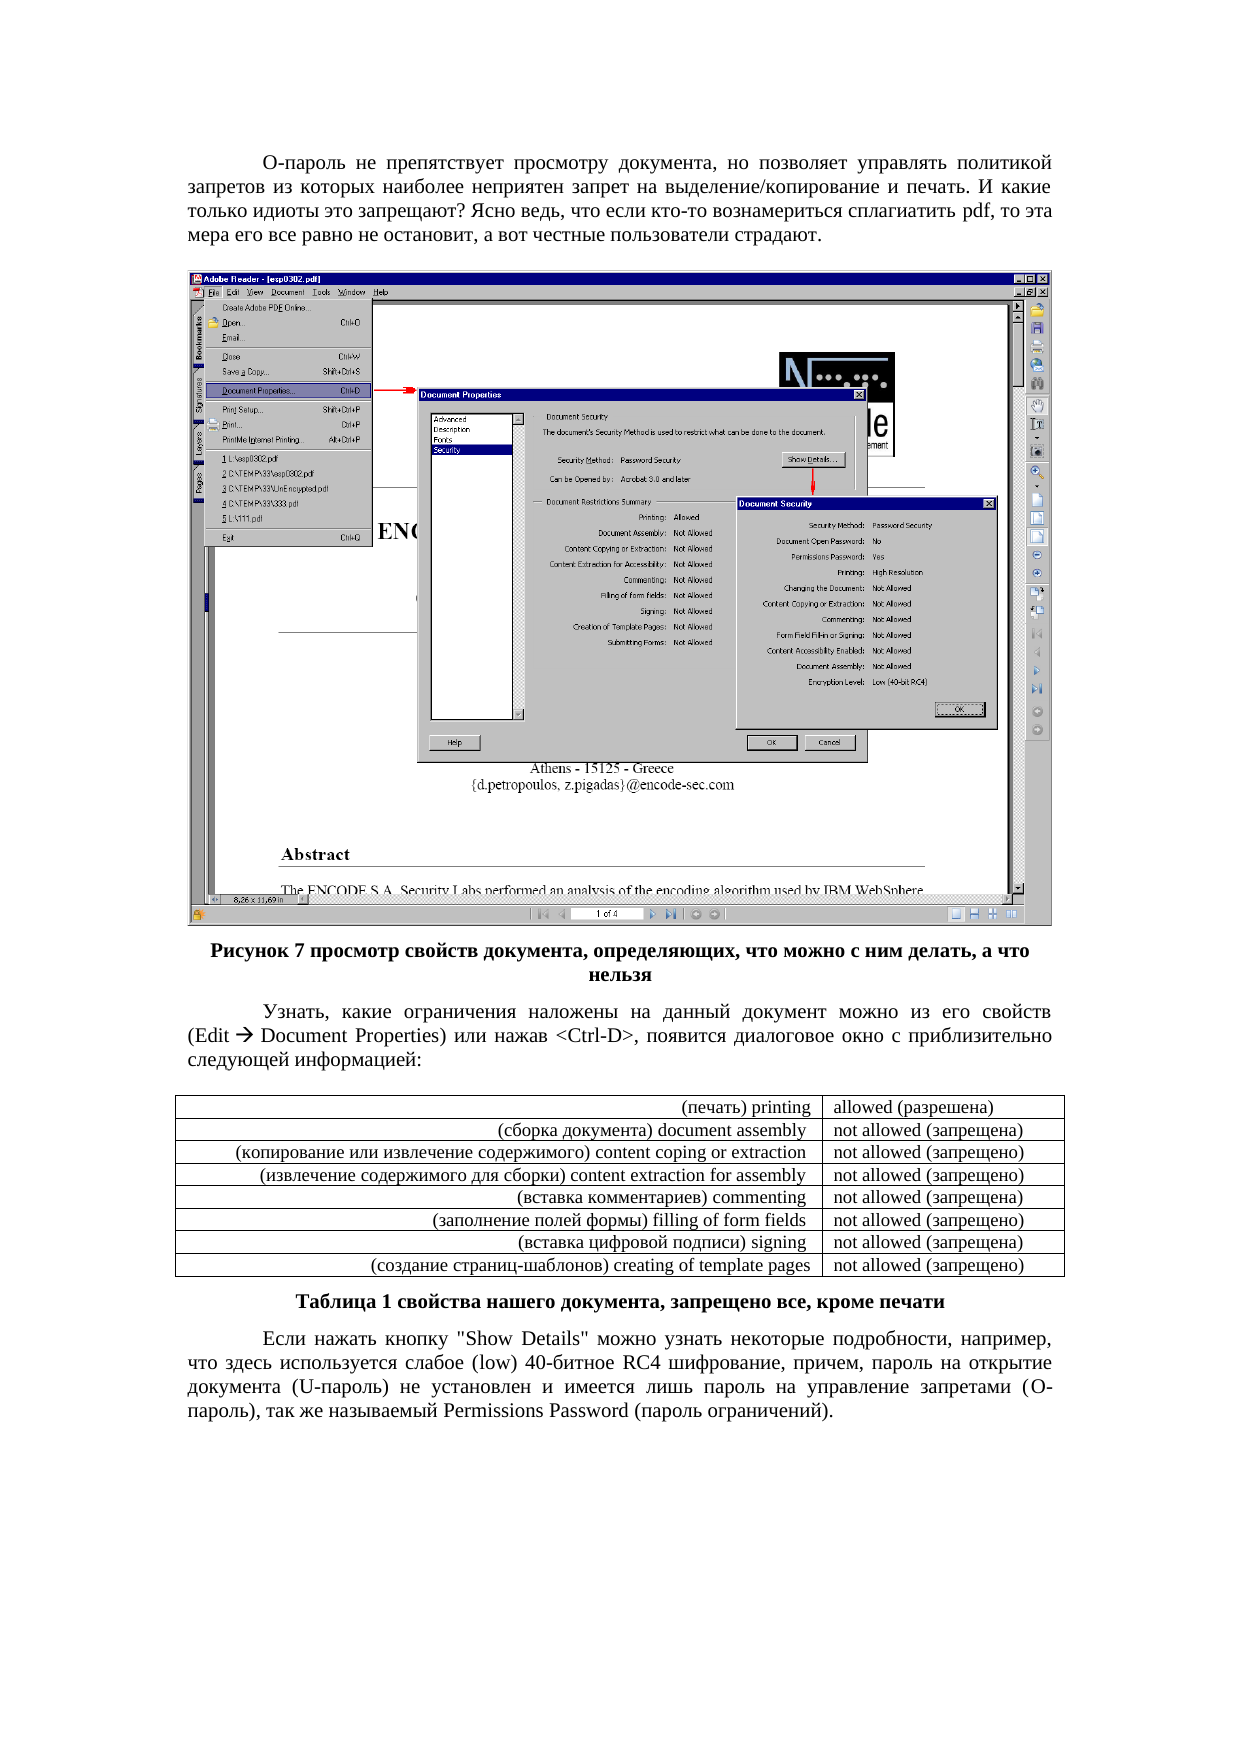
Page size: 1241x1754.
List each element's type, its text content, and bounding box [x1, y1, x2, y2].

table_cell (вставка комментариев) commenting [176, 1186, 822, 1208]
table_cell not allowed (запрещено) [823, 1141, 1064, 1163]
text Узнать, какие ограничения наложены на данный документ можно из его свойств (Edit  Document Properties) или нажав <Ctrl-D>, появится диалоговое окно с приблизительно следующей информацией: [187, 998, 1053, 1071]
table_cell (копирование или извлечение содержимого) content coping or extraction [176, 1141, 822, 1163]
text Таблица 1 свойства нашего документа, запрещено все, кроме печати [187, 1289, 1053, 1313]
table_cell not allowed (запрещено) [823, 1164, 1064, 1185]
table_cell not allowed (запрещена) [823, 1186, 1064, 1208]
table_cell not allowed (запрещена) [823, 1119, 1064, 1140]
table_cell (сборка документа) document assembly [176, 1119, 822, 1140]
picture [187, 270, 1052, 926]
table_cell not allowed (запрещено) [823, 1209, 1064, 1230]
table_header allowed (разрешена) [823, 1096, 1064, 1117]
table_cell (вставка цифровой подписи) signing [176, 1231, 822, 1253]
text O-пароль не препятствует просмотру документа, но позволяет управлять политикой запретов из которых наиболее неприятен запрет на выделение/копирование и печать. И какие только идиоты это запрещают? Ясно ведь, что если кто-то вознамериться сплагиатить pdf, то эта мера его все равно не остановит, а вот честные пользователи страдают. [187, 150, 1053, 246]
table_cell (заполнение полей формы) filling of form fields [176, 1209, 822, 1230]
table_header (печать) printing [176, 1096, 822, 1117]
table_cell (извлечение содержимого для сборки) content extraction for assembly [176, 1164, 822, 1185]
text Если нажать кнопку "Show Details" можно узнать некоторые подробности, например, что здесь используется слабое (low) 40-битное RC4 шифрование, причем, пароль на открытие документа (U-пароль) не установлен и имеется лишь пароль на управление запретами (O-пароль), так же называемый Permissions Password (пароль ограничений). [187, 1326, 1053, 1422]
table_cell (создание страниц-шаблонов) creating of template pages [176, 1254, 822, 1276]
table_cell not allowed (запрещена) [823, 1231, 1064, 1253]
table_cell not allowed (запрещено) [823, 1254, 1064, 1276]
text Рисунок 7 просмотр свойств документа, определяющих, что можно с ним делать, а что нельзя [187, 938, 1053, 986]
